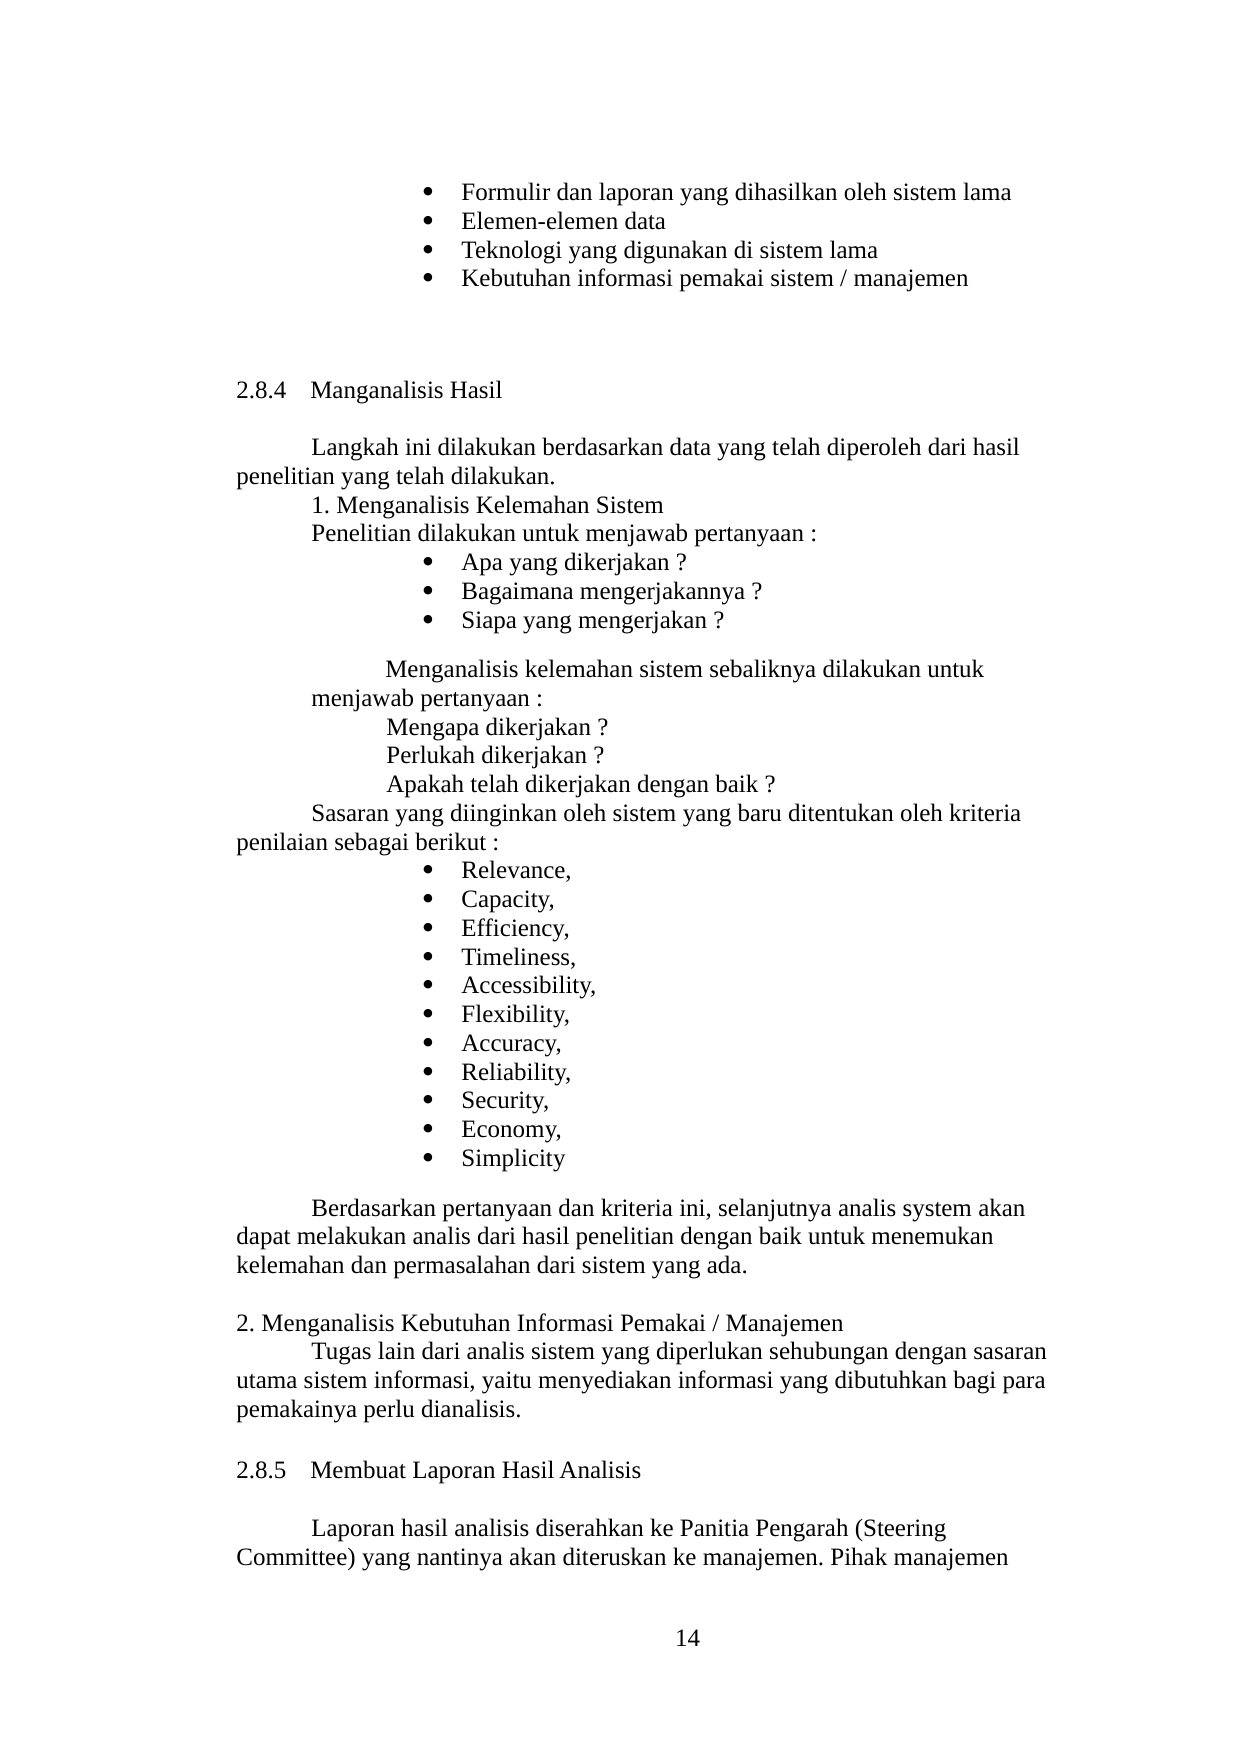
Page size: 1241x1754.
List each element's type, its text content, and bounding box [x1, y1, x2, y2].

text 2. Menganalisis Kebutuhan Informasi Pemakai / Manajemen [236, 1308, 1063, 1336]
text Penelitian dilakukan untuk menjawab pertanyaan : [311, 518, 1063, 547]
text Mengapa dikerjakan ? [386, 712, 1063, 741]
list Formulir dan laporan yang dihasilkan oleh sistem lama [424, 177, 1063, 206]
list Economy, [424, 1114, 1063, 1143]
list Elemen-elemen data [424, 206, 1063, 235]
text Menganalisis kelemahan sistem sebaliknya dilakukan untuk menjawab pertanyaan : [311, 654, 1063, 712]
list Timeliness, [424, 942, 1063, 971]
subtitle 2.8.4 Manganalisis Hasil [236, 375, 1063, 403]
list Kebutuhan informasi pemakai sistem / manajemen [424, 263, 1063, 292]
list Accessibility, [424, 971, 1063, 999]
list Efficiency, [424, 913, 1063, 942]
list Relevance, [424, 856, 1063, 884]
list Simplicity [424, 1143, 1063, 1172]
list Accuracy, [424, 1028, 1063, 1057]
list Capacity, [424, 884, 1063, 913]
list Apa yang dikerjakan ? [424, 547, 1063, 576]
list Reliability, [424, 1057, 1063, 1086]
text Perlukah dikerjakan ? [386, 741, 1063, 769]
list Flexibility, [424, 999, 1063, 1028]
list Security, [424, 1086, 1063, 1114]
list Bagaimana mengerjakannya ? [424, 576, 1063, 605]
text Apakah telah dikerjakan dengan baik ? [386, 769, 1063, 798]
text Laporan hasil analisis diserahkan ke Panitia Pengarah (Steering Committee) yang nantinya akan diteruskan ke manajemen. Pihak manajemen [236, 1513, 1063, 1571]
list Siapa yang mengerjakan ? [424, 605, 1063, 633]
text Sasaran yang diinginkan oleh sistem yang baru ditentukan oleh kriteria penilaian sebagai berikut : [236, 798, 1063, 856]
text 1. Menganalisis Kelemahan Sistem [311, 490, 1063, 518]
text Tugas lain dari analis sistem yang diperlukan sehubungan dengan sasaran utama sistem informasi, yaitu menyediakan informasi yang dibutuhkan bagi para pemakainya perlu dianalisis. [236, 1336, 1063, 1423]
text Langkah ini dilakukan berdasarkan data yang telah diperoleh dari hasil penelitian yang telah dilakukan. [236, 432, 1063, 490]
text Berdasarkan pertanyaan dan kriteria ini, selanjutnya analis system akan dapat melakukan analis dari hasil penelitian dengan baik untuk menemukan kelemahan dan permasalahan dari sistem yang ada. [236, 1193, 1063, 1279]
subtitle 2.8.5 Membuat Laporan Hasil Analisis [236, 1456, 1063, 1484]
list Teknologi yang digunakan di sistem lama [424, 235, 1063, 263]
